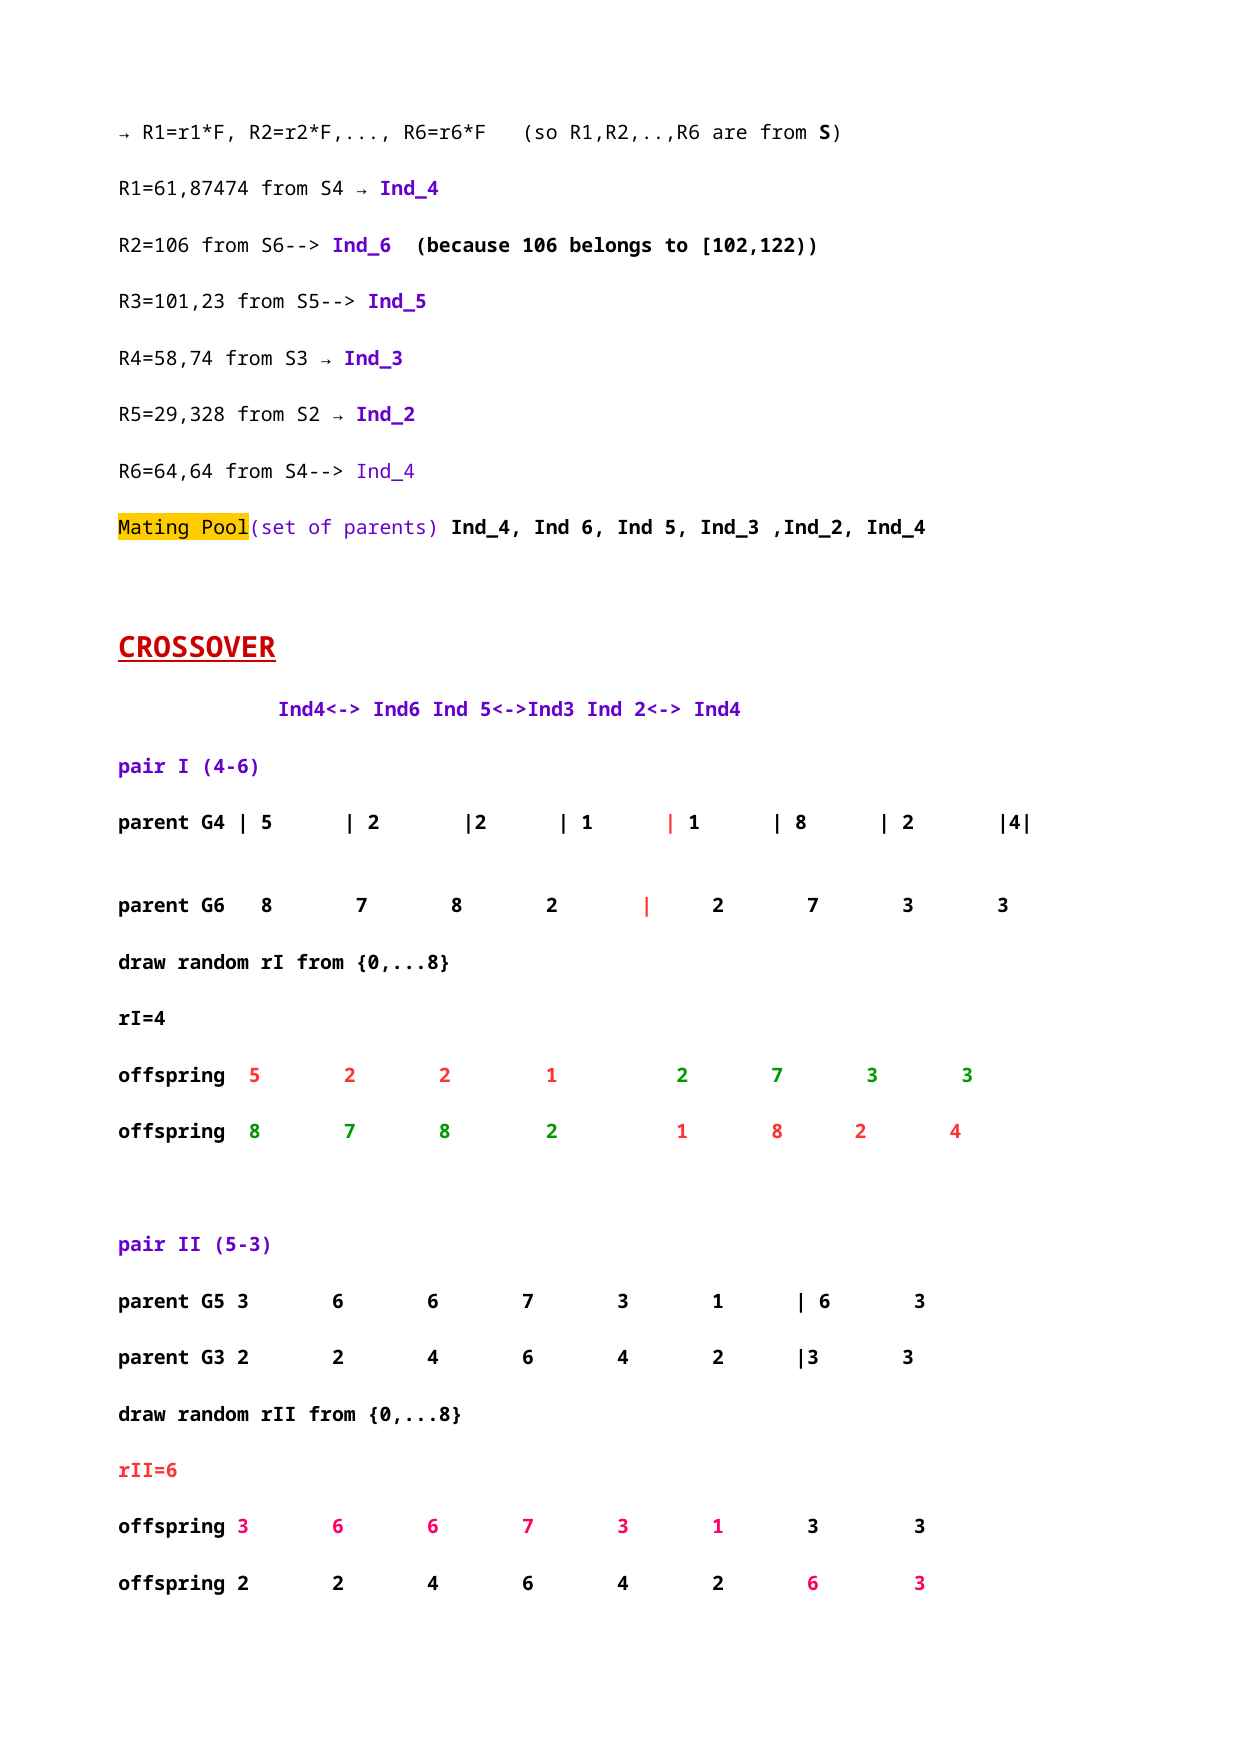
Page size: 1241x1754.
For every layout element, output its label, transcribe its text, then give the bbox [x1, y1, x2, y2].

text offspring 8 7 8 2 1 8 2 4 [118, 1118, 1122, 1144]
text offspring 2 2 4 6 4 2 6 3 [118, 1569, 1122, 1596]
text parent G6 8 7 8 2 | 2 7 3 3 [118, 892, 1122, 919]
text R1=61,87474 from S4 → Ind_4 [118, 174, 1122, 202]
text pair I (4-6) [118, 752, 1122, 779]
text Mating Pool(set of parents) Ind_4, Ind 6, Ind 5, Ind_3 ,Ind_2, Ind_4 [118, 513, 1122, 540]
text R5=29,328 from S2 → Ind_2 [118, 400, 1122, 427]
text → R1=r1*F, R2=r2*F,..., R6=r6*F (so R1,R2,..,R6 are from S) [118, 118, 1122, 145]
text R3=101,23 from S5--> Ind_5 [118, 287, 1122, 314]
text R4=58,74 from S3 → Ind_3 [118, 344, 1122, 371]
text parent G5 3 6 6 7 3 1 | 6 3 [118, 1287, 1122, 1314]
text parent G4 | 5 | 2 |2 | 1 | 1 | 8 | 2 |4| [118, 808, 1122, 835]
text offspring 3 6 6 7 3 1 3 3 [118, 1513, 1122, 1540]
text Ind4<-> Ind6 Ind 5<->Ind3 Ind 2<-> Ind4 [118, 695, 1122, 722]
text offspring 5 2 2 1 2 7 3 3 [118, 1061, 1122, 1088]
text CROSSOVER [118, 626, 1122, 666]
text parent G3 2 2 4 6 4 2 |3 3 [118, 1343, 1122, 1370]
text pair II (5-3) [118, 1231, 1122, 1257]
text draw random rII from {0,...8} [118, 1400, 1122, 1427]
text R6=64,64 from S4--> Ind_4 [118, 457, 1122, 484]
text draw random rI from {0,...8} [118, 948, 1122, 975]
text rII=6 [118, 1456, 1122, 1483]
text rI=4 [118, 1005, 1122, 1032]
text R2=106 from S6--> Ind_6 (because 106 belongs to [102,122)) [118, 231, 1122, 258]
